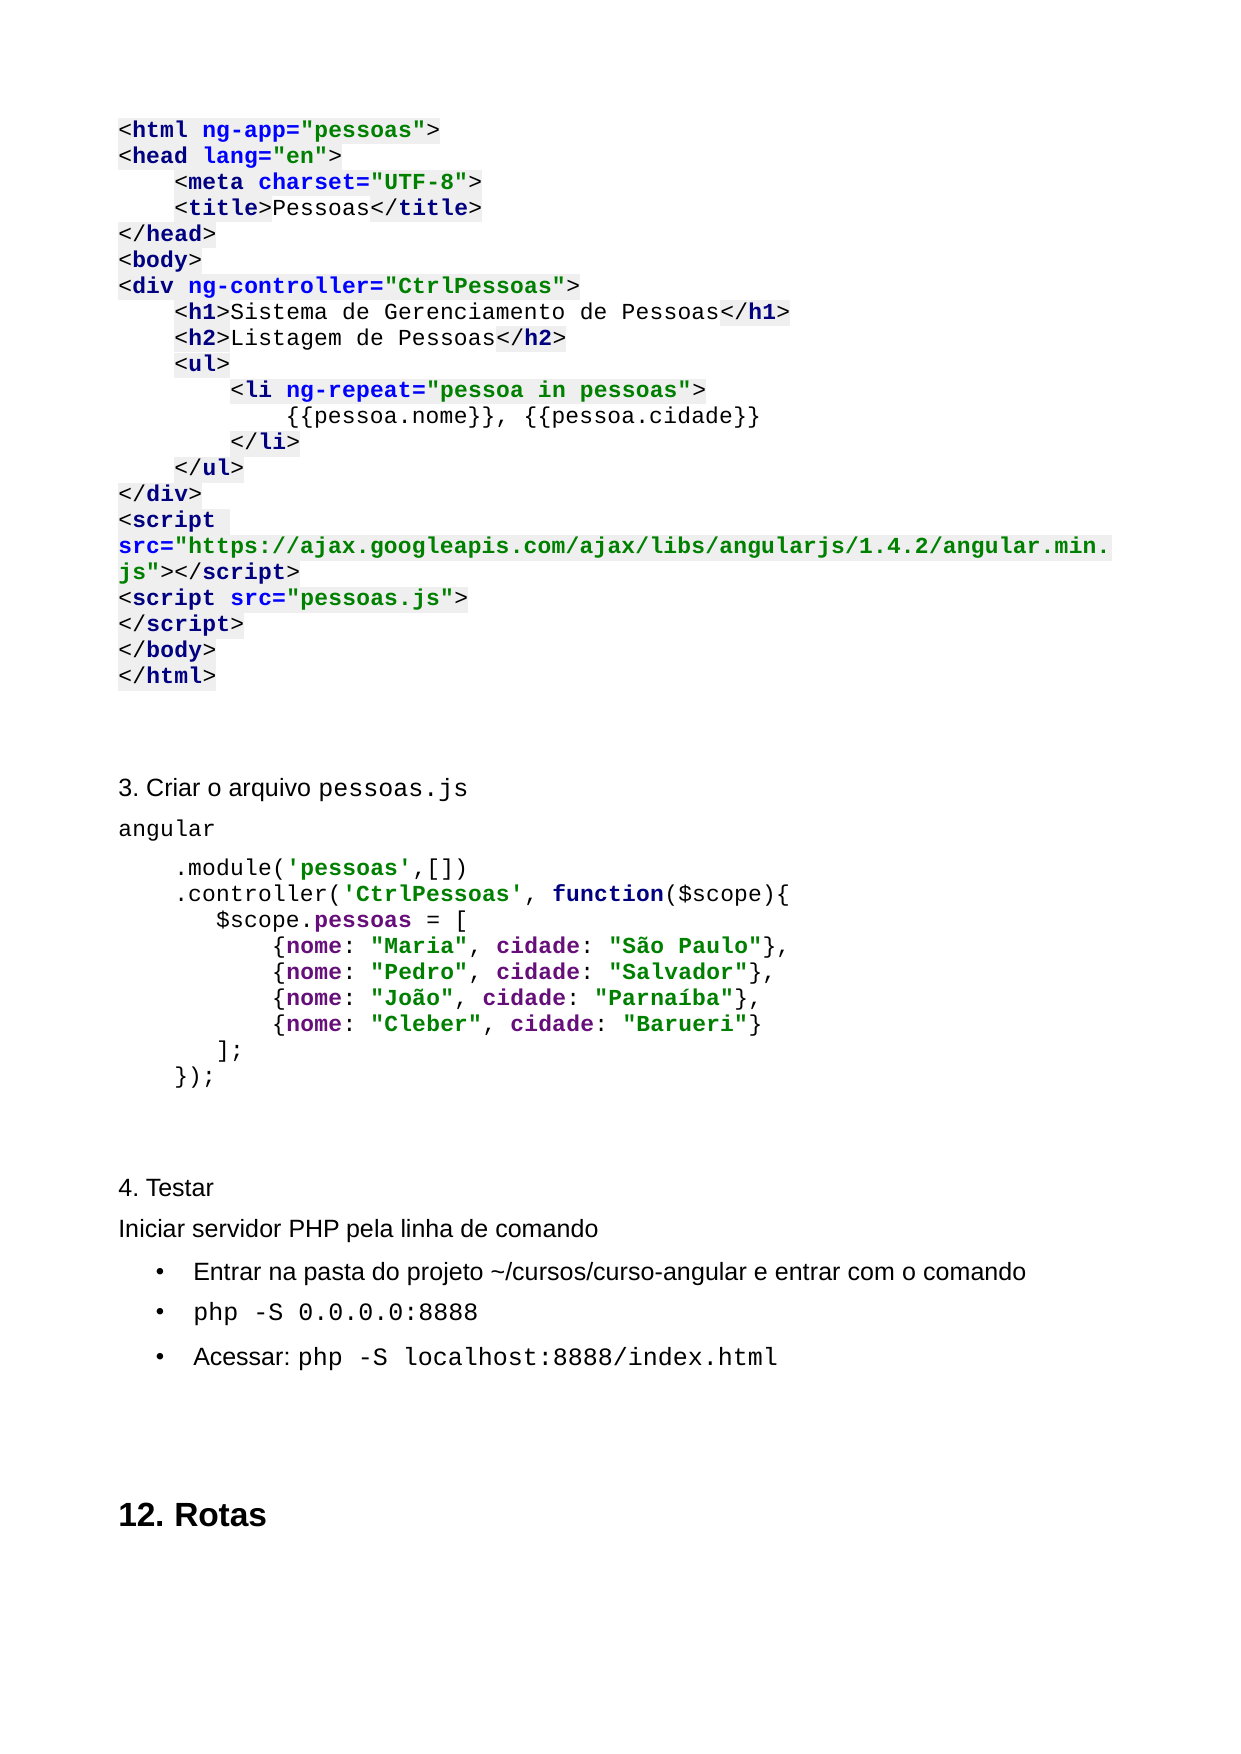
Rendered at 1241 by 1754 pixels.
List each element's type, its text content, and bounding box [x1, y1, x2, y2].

text <head lang="en"> [118, 144, 1122, 170]
text <script src="https://ajax.googleapis.com/ajax/libs/angularjs/1.4.2/angular.min.js"></script> [118, 509, 1122, 587]
text <li ng-repeat="pessoa in pessoas"> [118, 378, 1122, 404]
text <html ng-app="pessoas"> [118, 118, 1122, 144]
text </li> [118, 431, 1122, 457]
text <div ng-controller="CtrlPessoas"> [118, 274, 1122, 300]
text <h2>Listagem de Pessoas</h2> [118, 326, 1122, 352]
text </script> [118, 613, 1122, 639]
text }); [118, 1065, 1122, 1091]
text {nome: "Cleber", cidade: "Barueri"} [118, 1013, 1122, 1039]
text {nome: "João", cidade: "Parnaíba"}, [118, 987, 1122, 1013]
text <h1>Sistema de Gerenciamento de Pessoas</h1> [118, 300, 1122, 326]
text 3. Criar o arquivo pessoas.js [118, 773, 1122, 803]
text <meta charset="UTF-8"> [118, 170, 1122, 196]
text .module('pessoas',[]) [118, 857, 1122, 883]
text </head> [118, 222, 1122, 248]
text </body> [118, 639, 1122, 665]
text 4. Testar [118, 1173, 1122, 1201]
text angular [118, 817, 1122, 843]
text {nome: "Pedro", cidade: "Salvador"}, [118, 961, 1122, 987]
text <title>Pessoas</title> [118, 196, 1122, 222]
list Acessar: php -S localhost:8888/index.html [156, 1342, 1122, 1372]
text {nome: "Maria", cidade: "São Paulo"}, [118, 935, 1122, 961]
text ]; [118, 1039, 1122, 1065]
text <ul> [118, 352, 1122, 378]
text {{pessoa.nome}}, {{pessoa.cidade}} [118, 404, 1122, 431]
text .controller('CtrlPessoas', function($scope){ [118, 883, 1122, 909]
text </ul> [118, 457, 1122, 483]
text Iniciar servidor PHP pela linha de comando [118, 1215, 1122, 1243]
list php -S 0.0.0.0:8888 [156, 1300, 1122, 1328]
text </div> [118, 483, 1122, 509]
text <script src="pessoas.js"> [118, 587, 1122, 613]
text </html> [118, 665, 1122, 691]
text $scope.pessoas = [ [118, 909, 1122, 935]
list Entrar na pasta do projeto ~/cursos/curso-angular e entrar com o comando [156, 1257, 1122, 1285]
text <body> [118, 248, 1122, 274]
subtitle 12. Rotas [118, 1495, 1122, 1533]
